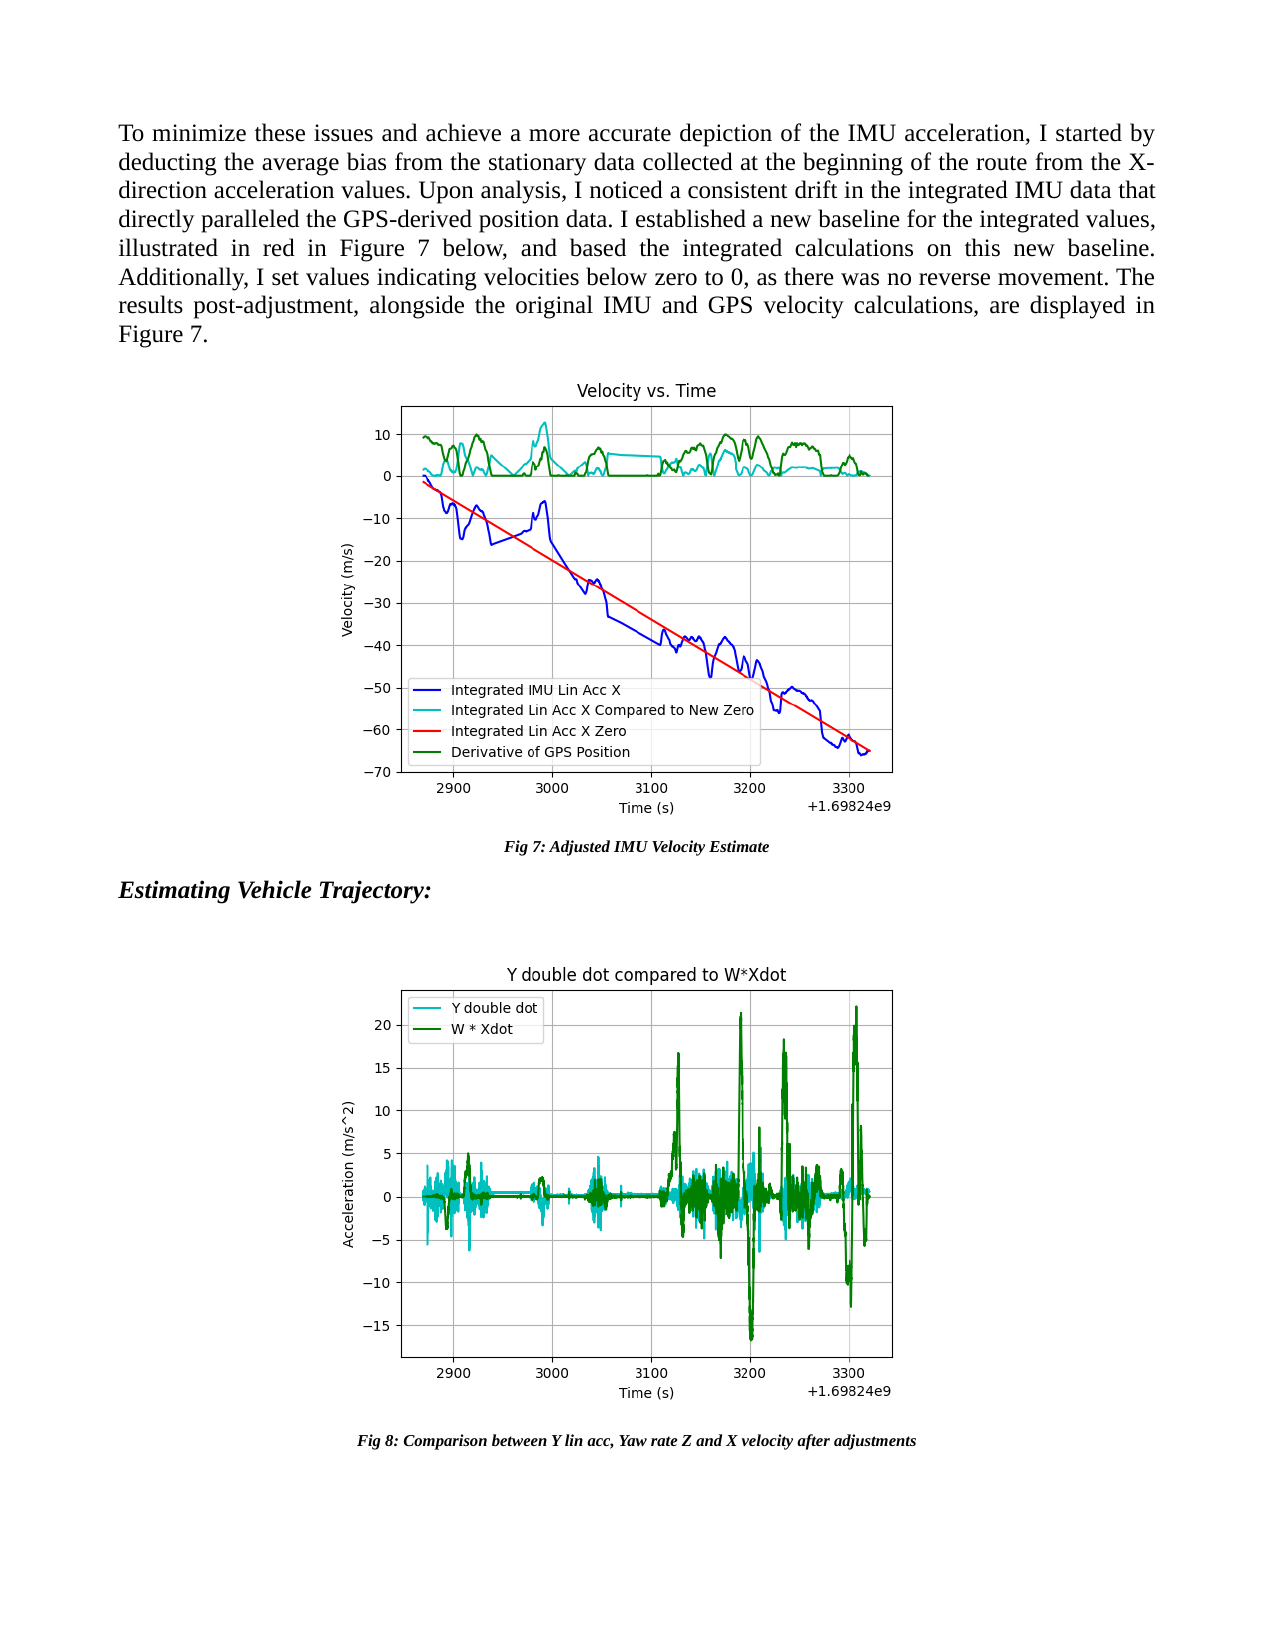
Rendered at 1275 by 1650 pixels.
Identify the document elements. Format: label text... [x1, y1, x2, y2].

text Estimating Vehicle Trajectory: [118, 875, 1157, 904]
picture [321, 348, 954, 824]
text Fig 7: Adjusted IMU Velocity Estimate [118, 837, 1157, 856]
text Fig 8: Comparison between Y lin acc, Yaw rate Z and X velocity after adjustments [118, 1431, 1157, 1450]
text To minimize these issues and achieve a more accurate depiction of the IMU acceleration, I started by deducting the average bias from the stationary data collected at the beginning of the route from the X-direction acceleration values. Upon analysis, I noticed a consistent drift in the integrated IMU data that directly paralleled the GPS-derived position data. I established a new baseline for the integrated values, illustrated in red in Figure 7 below, and based the integrated calculations on this new baseline. Additionally, I set values indicating velocities below zero to 0, as there was no reverse movement. The results post-adjustment, alongside the original IMU and GPS velocity calculations, are displayed in Figure 7. [118, 118, 1157, 348]
picture [321, 932, 954, 1409]
